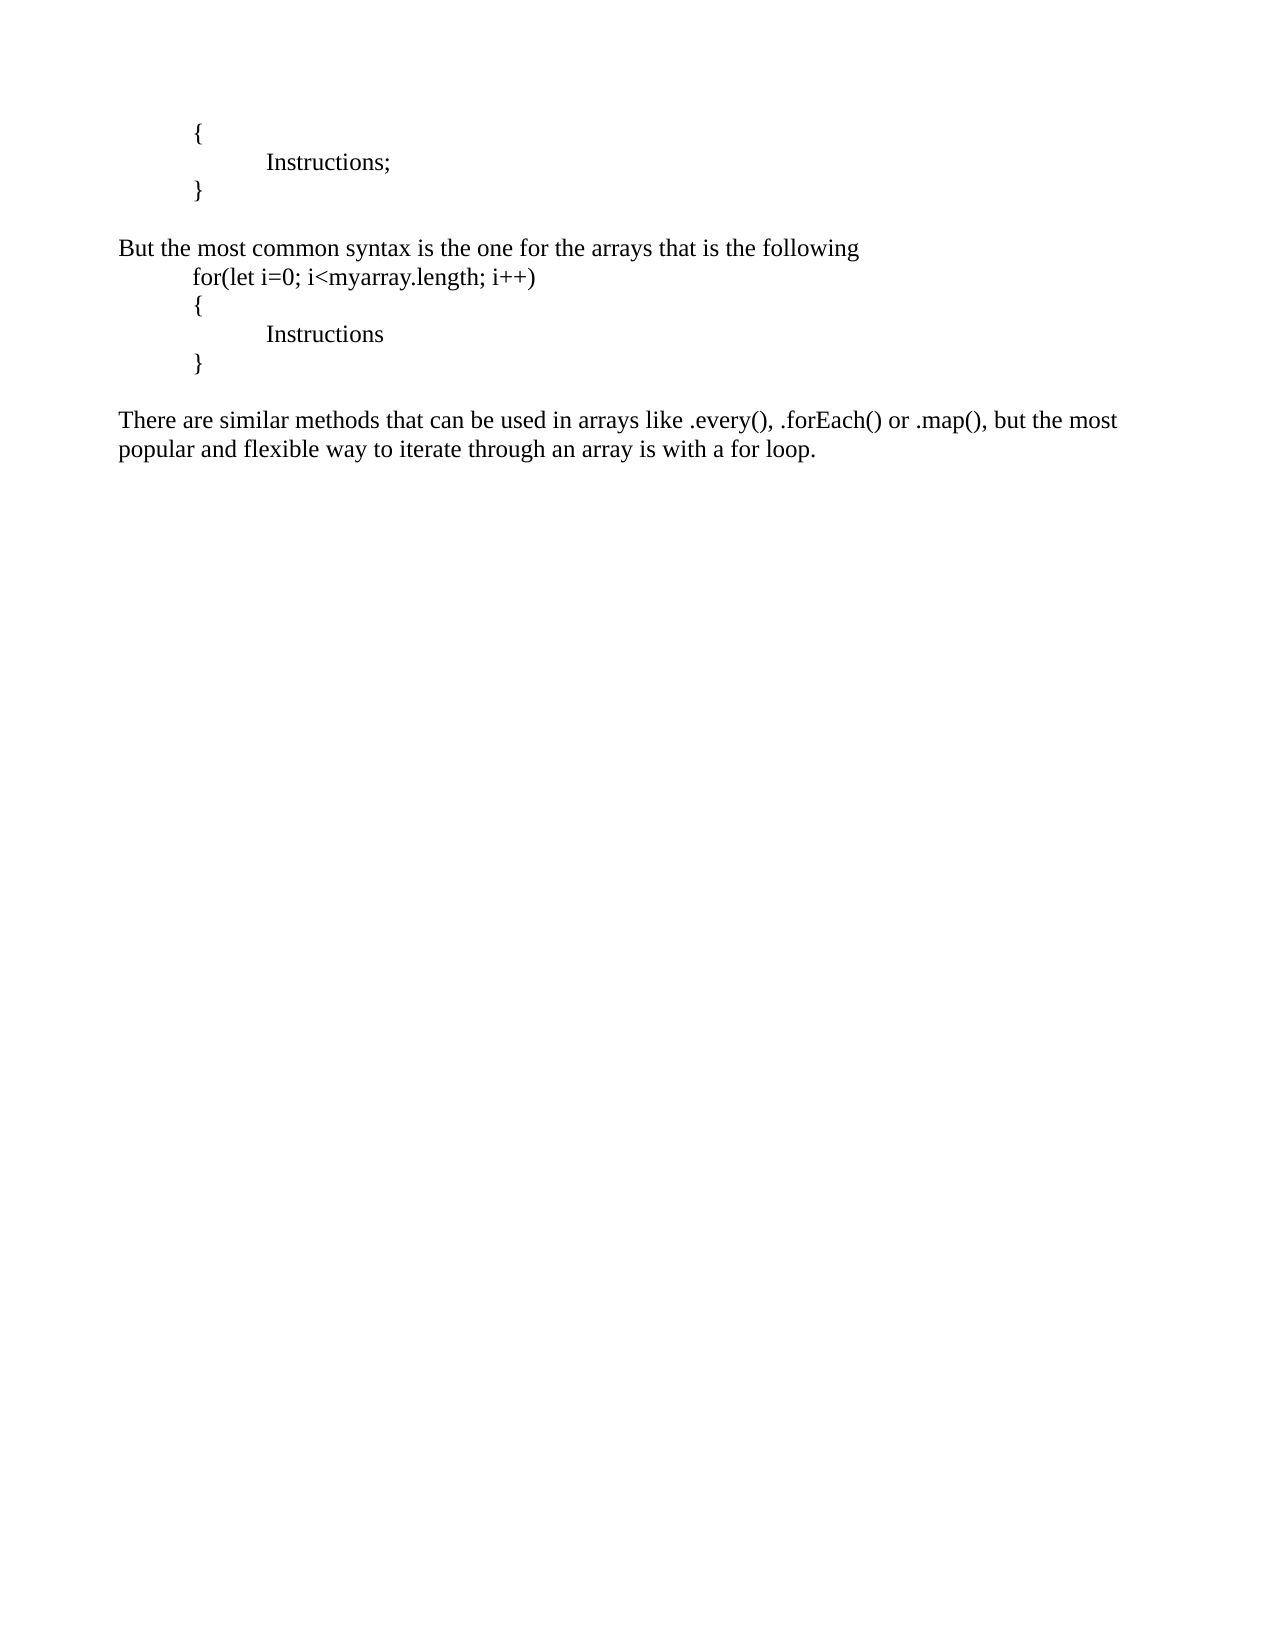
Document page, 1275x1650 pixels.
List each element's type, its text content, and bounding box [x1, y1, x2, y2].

text for(let i=0; i<myarray.length; i++) [118, 262, 1157, 291]
text But the most common syntax is the one for the arrays that is the following [118, 233, 1157, 262]
text } [118, 348, 1157, 377]
text { [118, 118, 1157, 147]
text { [118, 291, 1157, 319]
text Instructions; [118, 147, 1157, 176]
text } [118, 176, 1157, 204]
text Instructions [118, 319, 1157, 348]
text There are similar methods that can be used in arrays like .every(), .forEach() or .map(), but the most popular and flexible way to iterate through an array is with a for loop. [118, 406, 1157, 463]
